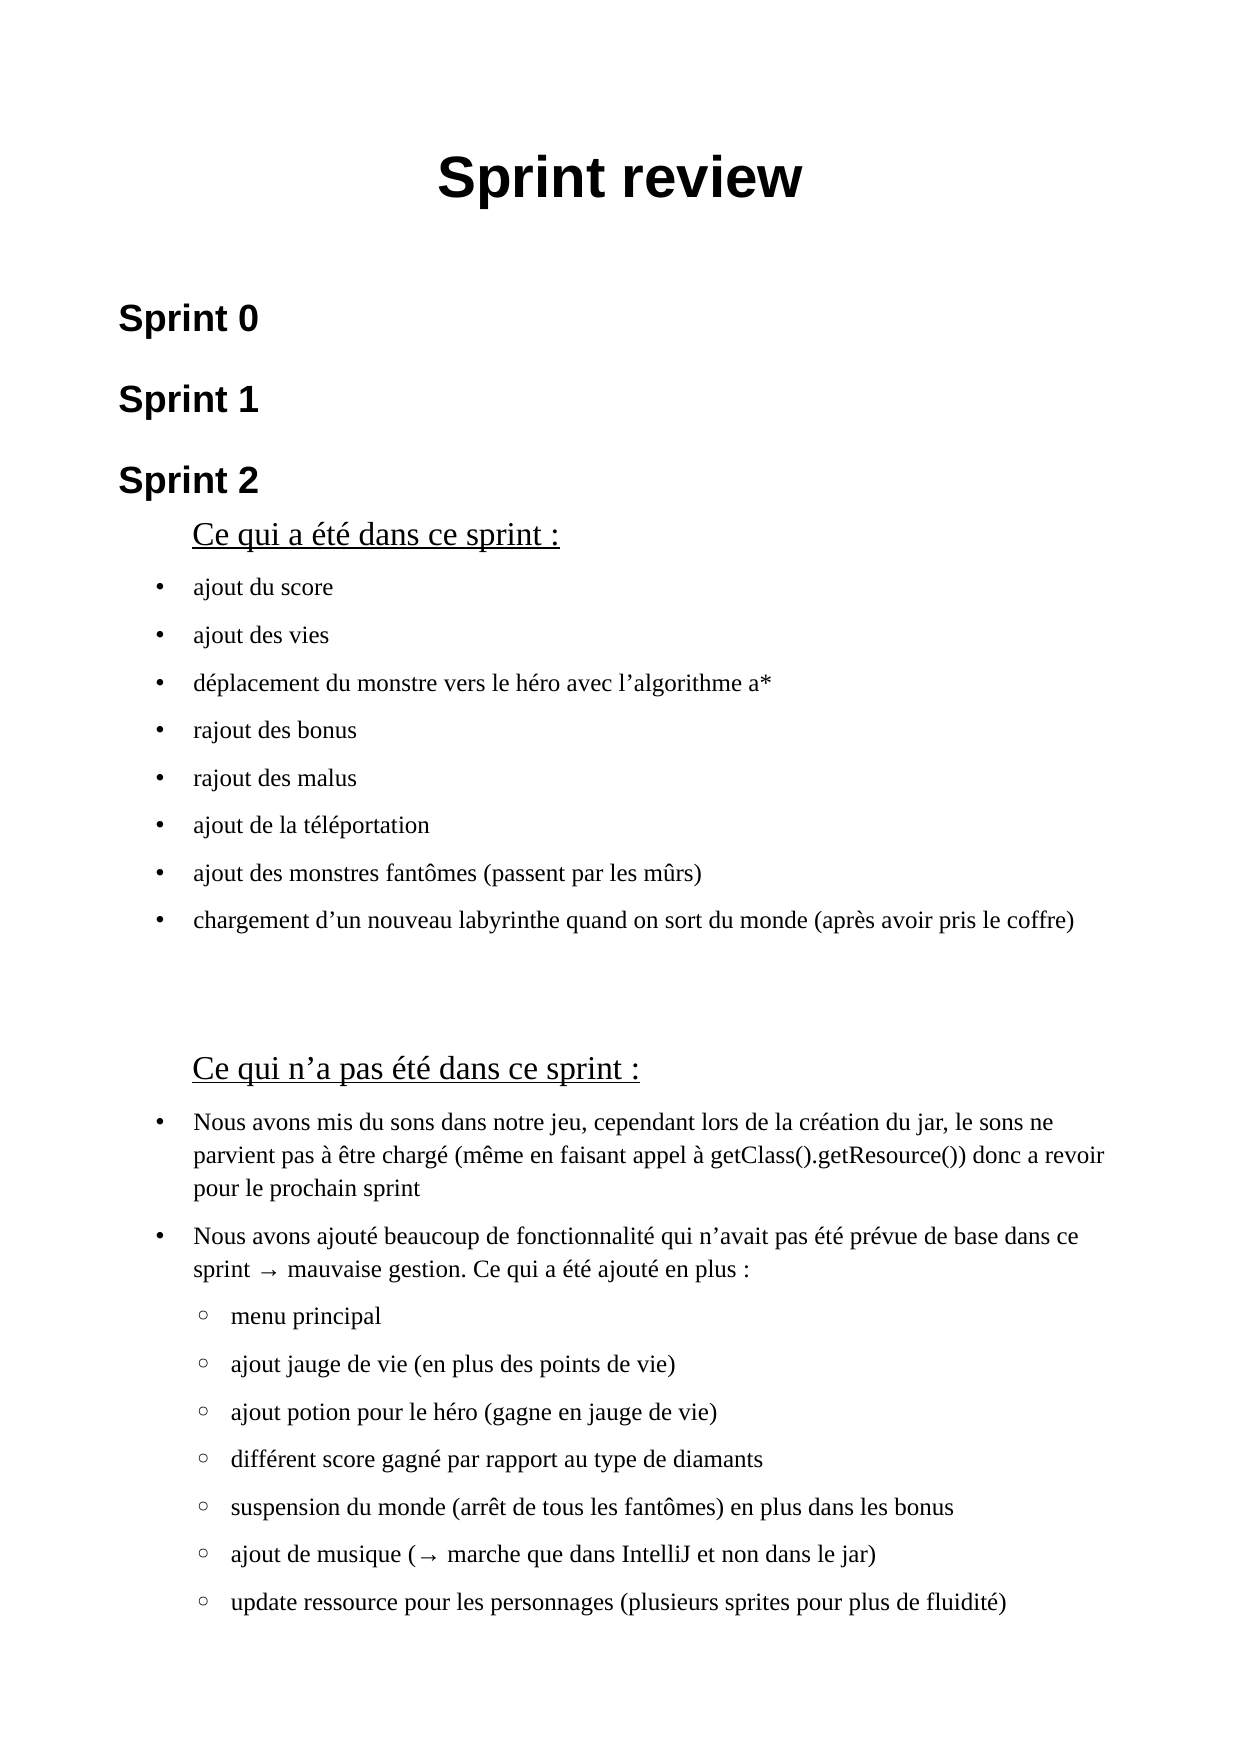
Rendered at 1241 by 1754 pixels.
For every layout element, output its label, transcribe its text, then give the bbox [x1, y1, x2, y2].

list ajout des monstres fantômes (passent par les mûrs) [156, 858, 1122, 887]
list rajout des malus [156, 763, 1122, 792]
subtitle Sprint 0 [118, 295, 1122, 339]
title Sprint review [118, 143, 1122, 210]
list rajout des bonus [156, 715, 1122, 744]
list ajout du score [156, 572, 1122, 601]
subtitle Sprint 2 [118, 458, 1122, 501]
list ajout de la téléportation [156, 810, 1122, 839]
list ajout de musique (→ marche que dans IntelliJ et non dans le jar) [193, 1539, 1122, 1568]
list Nous avons ajouté beaucoup de fonctionnalité qui n’avait pas été prévue de base dans ce sprint → mauvaise gestion. Ce qui a été ajouté en plus : [156, 1221, 1122, 1282]
list ajout des vies [156, 620, 1122, 649]
list update ressource pour les personnages (plusieurs sprites pour plus de fluidité) [193, 1587, 1122, 1616]
list suspension du monde (arrêt de tous les fantômes) en plus dans les bonus [193, 1492, 1122, 1521]
list Nous avons mis du sons dans notre jeu, cependant lors de la création du jar, le sons ne parvient pas à être chargé (même en faisant appel à getClass().getResource()) donc a revoir pour le prochain sprint [156, 1107, 1122, 1202]
list menu principal [193, 1301, 1122, 1330]
list ajout potion pour le héro (gagne en jauge de vie) [193, 1397, 1122, 1425]
subtitle Sprint 1 [118, 376, 1122, 420]
list ajout jauge de vie (en plus des points de vie) [193, 1349, 1122, 1378]
list chargement d’un nouveau labyrinthe quand on sort du monde (après avoir pris le coffre) [156, 906, 1122, 934]
text Ce qui n’a pas été dans ce sprint : [118, 1048, 1122, 1087]
list différent score gagné par rapport au type de diamants [193, 1444, 1122, 1473]
text Ce qui a été dans ce sprint : [118, 514, 1122, 552]
list déplacement du monstre vers le héro avec l’algorithme a* [156, 668, 1122, 696]
